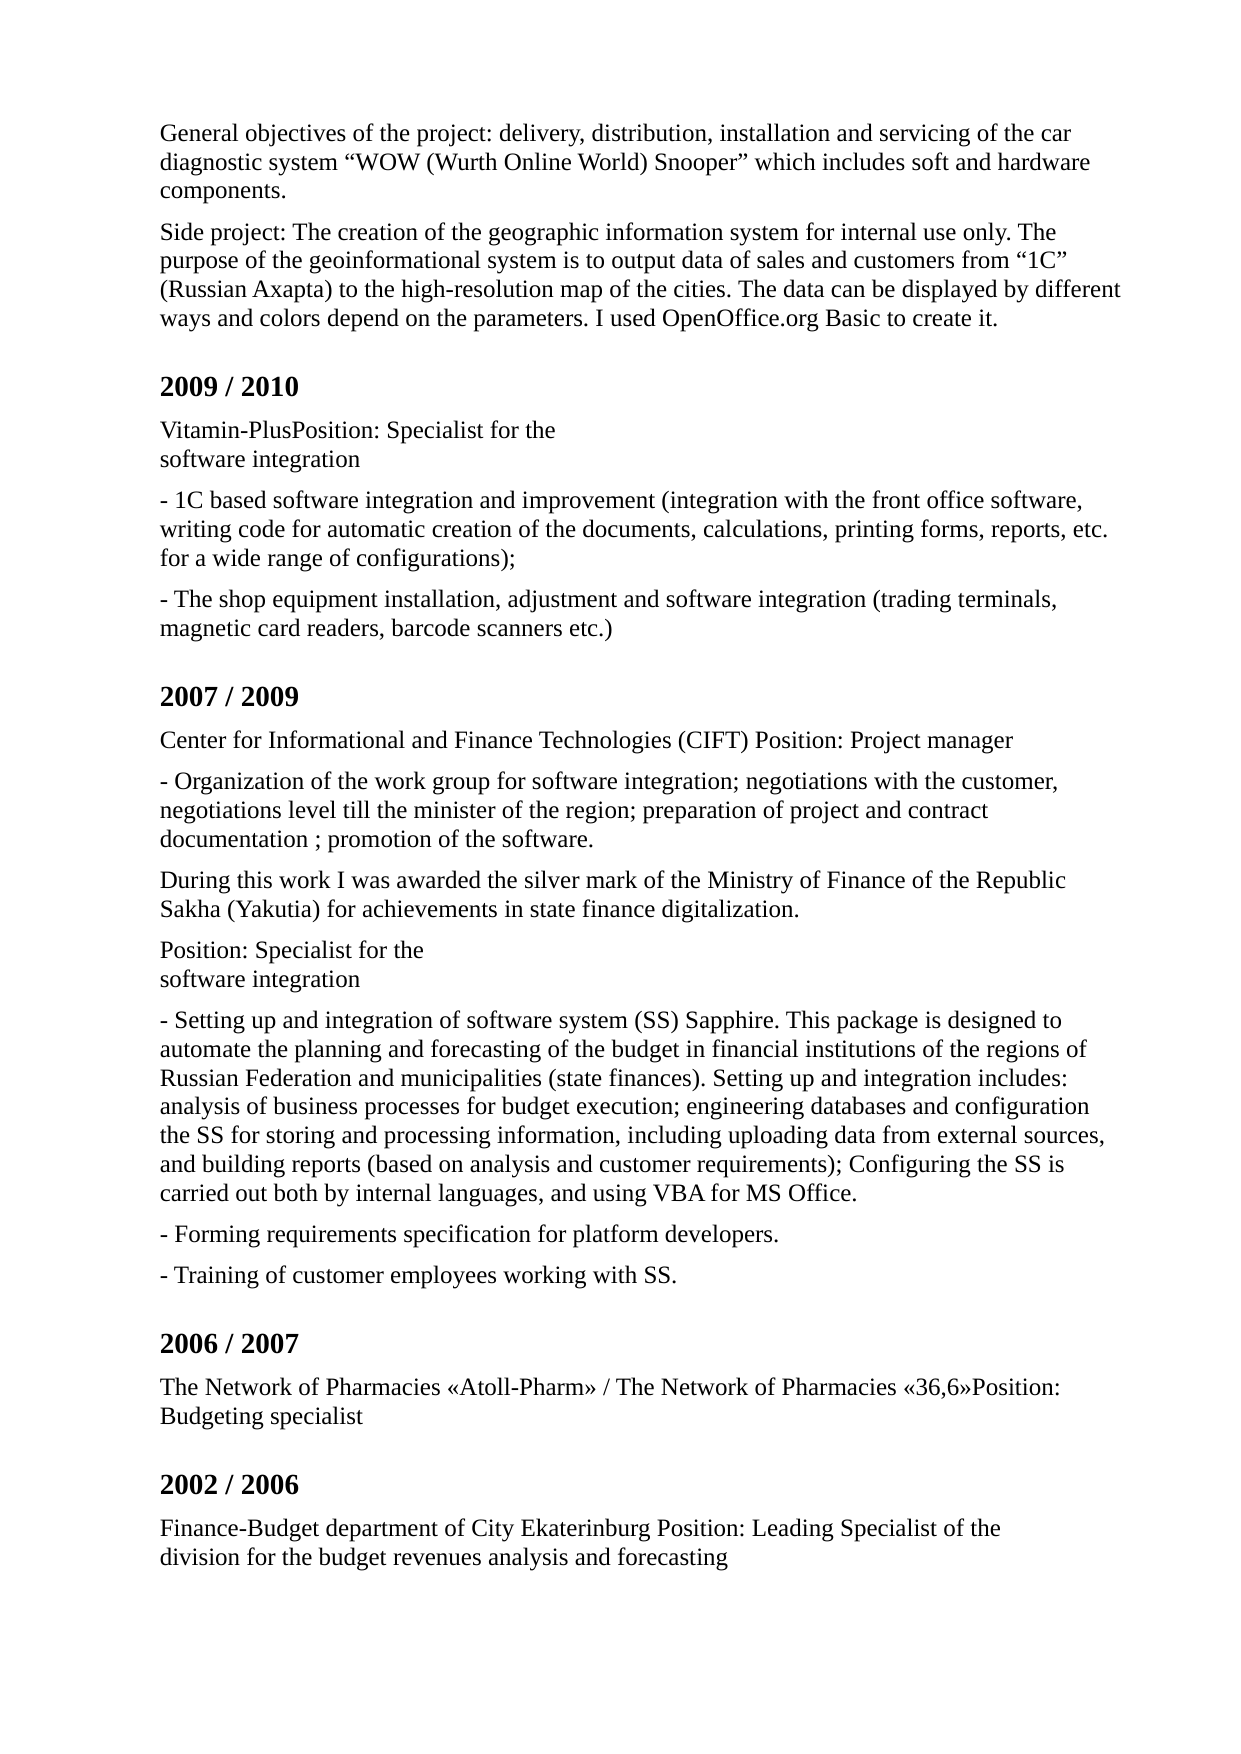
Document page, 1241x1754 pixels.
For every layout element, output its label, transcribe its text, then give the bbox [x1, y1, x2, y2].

subtitle 2007 / 2009 [159, 679, 1122, 713]
text Finance-Budget department of City Ekaterinburg Position: Leading Specialist of the division for the budget revenues analysis and forecasting [159, 1513, 1122, 1571]
text - Organization of the work group for software integration; negotiations with the customer, negotiations level till the minister of the region; preparation of project and contract documentation ; promotion of the software. [159, 766, 1122, 853]
text - Training of customer employees working with SS. [159, 1260, 1122, 1289]
text - The shop equipment installation, adjustment and software integration (trading terminals, magnetic card readers, barcode scanners etc.) [159, 584, 1122, 642]
text - 1C based software integration and improvement (integration with the front office software, writing code for automatic creation of the documents, calculations, printing forms, reports, etc. for a wide range of configurations); [159, 485, 1122, 572]
text - Setting up and integration of software system (SS) Sapphire. This package is designed to automate the planning and forecasting of the budget in financial institutions of the regions of Russian Federation and municipalities (state finances). Setting up and integration includes: analysis of business processes for budget execution; engineering databases and configuration the SS for storing and processing information, including uploading data from external sources, and building reports (based on analysis and customer requirements); Configuring the SS is carried out both by internal languages, and using VBA for MS Office. [159, 1005, 1122, 1206]
text The Network of Pharmacies «Atoll-Pharm» / The Network of Pharmacies «36,6»Position: Budgeting specialist [159, 1372, 1122, 1430]
text Vitamin-PlusPosition: Specialist for the software integration [159, 415, 1122, 473]
text General objectives of the project: delivery, distribution, installation and servicing of the car diagnostic system “WOW (Wurth Online World) Snooper” which includes soft and hardware components. [159, 118, 1122, 204]
text Side project: The creation of the geographic information system for internal use only. The purpose of the geoinformational system is to output data of sales and customers from “1C” (Russian Axapta) to the high-resolution map of the cities. The data can be displayed by different ways and colors depend on the parameters. I used OpenOffice.org Basic to create it. [159, 217, 1122, 332]
subtitle 2009 / 2010 [159, 369, 1122, 403]
subtitle 2006 / 2007 [159, 1326, 1122, 1360]
text - Forming requirements specification for platform developers. [159, 1219, 1122, 1248]
text Position: Specialist for the software integration [159, 935, 1122, 993]
text During this work I was awarded the silver mark of the Ministry of Finance of the Republic Sakha (Yakutia) for achievements in state finance digitalization. [159, 865, 1122, 923]
text Center for Informational and Finance Technologies (CIFT) Position: Project manager [159, 725, 1122, 754]
subtitle 2002 / 2006 [159, 1467, 1122, 1501]
